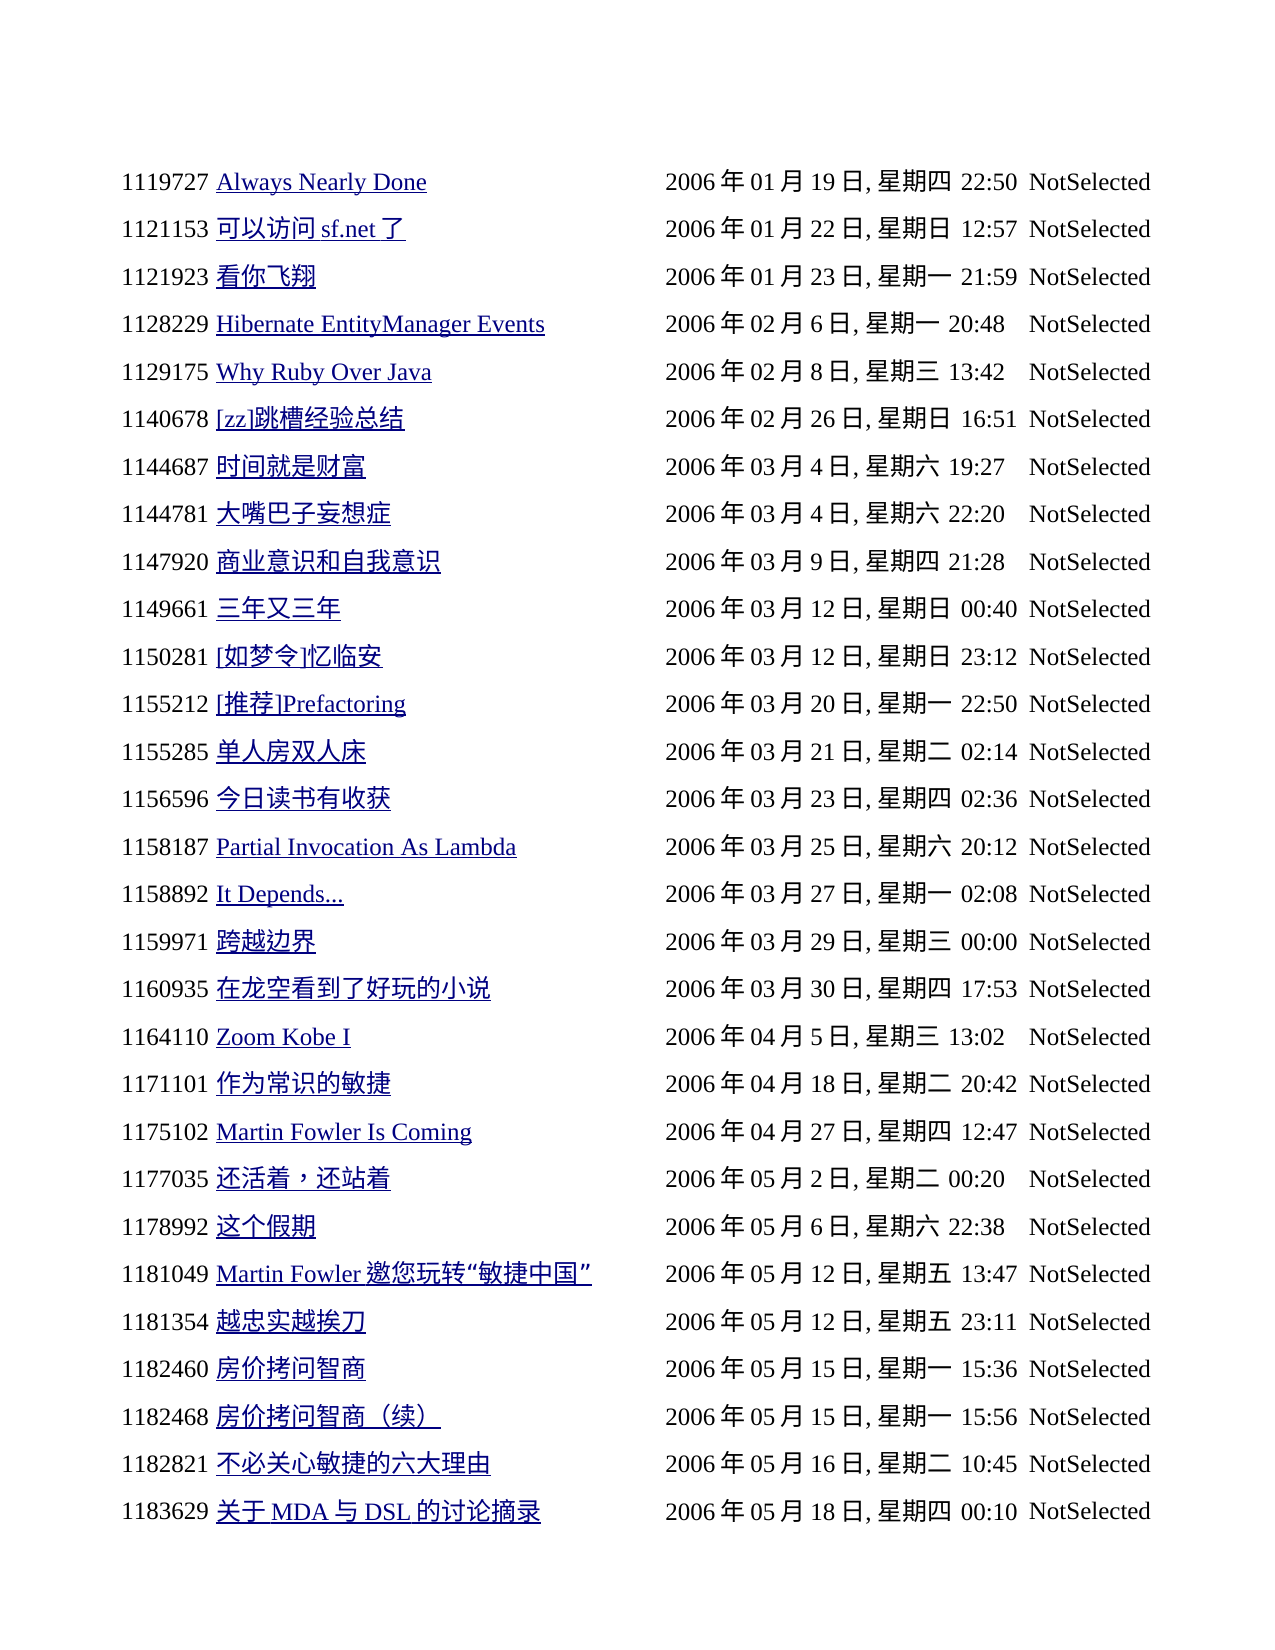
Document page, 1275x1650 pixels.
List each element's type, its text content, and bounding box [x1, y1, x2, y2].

table_cell 今日读书有收获 [213, 782, 662, 829]
table_cell 不必关心敏捷的六大理由 [213, 1447, 662, 1494]
table_cell NotSelected [1026, 307, 1157, 354]
table_cell 商业意识和自我意识 [213, 544, 662, 592]
table_cell 1121923 [118, 259, 213, 307]
table_cell 1159971 [118, 924, 213, 972]
table_cell [zz]跳槽经验总结 [213, 402, 662, 449]
table_cell 1164110 [118, 1019, 213, 1067]
table_cell 2006年01月22日, 星期日 12:57 [662, 212, 1026, 259]
table_cell 1155285 [118, 734, 213, 782]
table_cell 2006年04月27日, 星期四 12:47 [662, 1114, 1026, 1162]
table_cell 三年又三年 [213, 592, 662, 639]
table_cell NotSelected [1026, 734, 1157, 782]
table_cell 2006年01月23日, 星期一 21:59 [662, 259, 1026, 307]
table_cell 还活着，还站着 [213, 1162, 662, 1209]
table_cell NotSelected [1026, 687, 1157, 734]
table_cell 2006年05月15日, 星期一 15:36 [662, 1352, 1026, 1399]
table_cell NotSelected [1026, 212, 1157, 259]
table_cell 1156596 [118, 782, 213, 829]
table_cell 2006年05月15日, 星期一 15:56 [662, 1399, 1026, 1447]
table_cell 看你飞翔 [213, 259, 662, 307]
table_cell NotSelected [1026, 354, 1157, 402]
table_cell 1175102 [118, 1114, 213, 1162]
table_cell 1150281 [118, 639, 213, 687]
table_cell 关于MDA与DSL的讨论摘录 [213, 1494, 662, 1529]
table_cell 2006年02月26日, 星期日 16:51 [662, 402, 1026, 449]
table_cell 1181354 [118, 1304, 213, 1352]
table_cell 2006年05月12日, 星期五 13:47 [662, 1257, 1026, 1304]
table_cell 2006年03月27日, 星期一 02:08 [662, 877, 1026, 924]
table_cell Why Ruby Over Java [213, 354, 662, 402]
table_cell 2006年05月16日, 星期二 10:45 [662, 1447, 1026, 1494]
table_cell 2006年03月12日, 星期日 00:40 [662, 592, 1026, 639]
table_cell 1183629 [118, 1494, 213, 1529]
table_cell NotSelected [1026, 1304, 1157, 1352]
table_cell 1181049 [118, 1257, 213, 1304]
table_cell 2006年03月4日, 星期六 19:27 [662, 449, 1026, 497]
table_cell 2006年03月30日, 星期四 17:53 [662, 972, 1026, 1019]
table_cell NotSelected [1026, 259, 1157, 307]
table_cell 作为常识的敏捷 [213, 1067, 662, 1114]
table_cell 1171101 [118, 1067, 213, 1114]
table_cell NotSelected [1026, 829, 1157, 877]
table_cell 1155212 [118, 687, 213, 734]
table_cell NotSelected [1026, 544, 1157, 592]
table_cell 单人房双人床 [213, 734, 662, 782]
table_cell 1119727 [118, 164, 213, 212]
table_cell Hibernate EntityManager Events [213, 307, 662, 354]
table_cell 2006年03月25日, 星期六 20:12 [662, 829, 1026, 877]
table_cell [213, 118, 662, 164]
table_cell NotSelected [1026, 1067, 1157, 1114]
table_cell NotSelected [1026, 1257, 1157, 1304]
table_cell 2006年03月29日, 星期三 00:00 [662, 924, 1026, 972]
table_cell 2006年05月12日, 星期五 23:11 [662, 1304, 1026, 1352]
table_cell 1182460 [118, 1352, 213, 1399]
table_cell 1140678 [118, 402, 213, 449]
table_cell NotSelected [1026, 497, 1157, 544]
table_cell NotSelected [1026, 1162, 1157, 1209]
table_cell 1160935 [118, 972, 213, 1019]
table_cell 房价拷问智商 [213, 1352, 662, 1399]
table_cell 2006年05月2日, 星期二 00:20 [662, 1162, 1026, 1209]
table_cell 1158187 [118, 829, 213, 877]
table_cell 这个假期 [213, 1209, 662, 1257]
table_cell Martin Fowler邀您玩转“敏捷中国” [213, 1257, 662, 1304]
table_cell 2006年03月21日, 星期二 02:14 [662, 734, 1026, 782]
table_cell NotSelected [1026, 402, 1157, 449]
table_cell Zoom Kobe I [213, 1019, 662, 1067]
table_cell 2006年04月18日, 星期二 20:42 [662, 1067, 1026, 1114]
table_cell 1129175 [118, 354, 213, 402]
table_cell 2006年03月20日, 星期一 22:50 [662, 687, 1026, 734]
table_cell 1158892 [118, 877, 213, 924]
table_cell 2006年02月8日, 星期三 13:42 [662, 354, 1026, 402]
table_cell NotSelected [1026, 1447, 1157, 1494]
table_cell NotSelected [1026, 782, 1157, 829]
table_cell 1121153 [118, 212, 213, 259]
table_cell [如梦令]忆临安 [213, 639, 662, 687]
table_cell [662, 118, 1026, 164]
table_cell NotSelected [1026, 164, 1157, 212]
table_cell [118, 118, 213, 164]
table_cell NotSelected [1026, 449, 1157, 497]
table_cell 跨越边界 [213, 924, 662, 972]
table_cell 1182468 [118, 1399, 213, 1447]
table_cell It Depends... [213, 877, 662, 924]
table_cell 2006年04月5日, 星期三 13:02 [662, 1019, 1026, 1067]
table_cell 2006年03月4日, 星期六 22:20 [662, 497, 1026, 544]
table_cell NotSelected [1026, 1019, 1157, 1067]
table_cell NotSelected [1026, 592, 1157, 639]
table_cell 时间就是财富 [213, 449, 662, 497]
table_cell NotSelected [1026, 1494, 1157, 1529]
table_cell Partial Invocation As Lambda [213, 829, 662, 877]
table_cell 在龙空看到了好玩的小说 [213, 972, 662, 1019]
table_cell NotSelected [1026, 1114, 1157, 1162]
table_cell 1128229 [118, 307, 213, 354]
table_cell NotSelected [1026, 972, 1157, 1019]
table_cell NotSelected [1026, 924, 1157, 972]
table_cell NotSelected [1026, 1352, 1157, 1399]
table_cell [推荐]Prefactoring [213, 687, 662, 734]
table_cell NotSelected [1026, 1209, 1157, 1257]
table_cell 可以访问sf.net了 [213, 212, 662, 259]
table_cell 2006年02月6日, 星期一 20:48 [662, 307, 1026, 354]
table_cell 1182821 [118, 1447, 213, 1494]
table_cell Always Nearly Done [213, 164, 662, 212]
table_cell Martin Fowler Is Coming [213, 1114, 662, 1162]
table_cell 1147920 [118, 544, 213, 592]
table_cell 越忠实越挨刀 [213, 1304, 662, 1352]
table_cell 2006年03月9日, 星期四 21:28 [662, 544, 1026, 592]
table_cell 2006年05月6日, 星期六 22:38 [662, 1209, 1026, 1257]
table_cell 大嘴巴子妄想症 [213, 497, 662, 544]
table_cell [1026, 118, 1157, 164]
table_cell NotSelected [1026, 639, 1157, 687]
table_cell 2006年03月12日, 星期日 23:12 [662, 639, 1026, 687]
table_cell 1144781 [118, 497, 213, 544]
table_cell 1144687 [118, 449, 213, 497]
table_cell 1149661 [118, 592, 213, 639]
table_cell 2006年03月23日, 星期四 02:36 [662, 782, 1026, 829]
table_cell 1177035 [118, 1162, 213, 1209]
table_cell 1178992 [118, 1209, 213, 1257]
table_cell 2006年01月19日, 星期四 22:50 [662, 164, 1026, 212]
table_cell NotSelected [1026, 877, 1157, 924]
table_cell 2006年05月18日, 星期四 00:10 [662, 1494, 1026, 1529]
table_cell NotSelected [1026, 1399, 1157, 1447]
table_cell 房价拷问智商（续） [213, 1399, 662, 1447]
